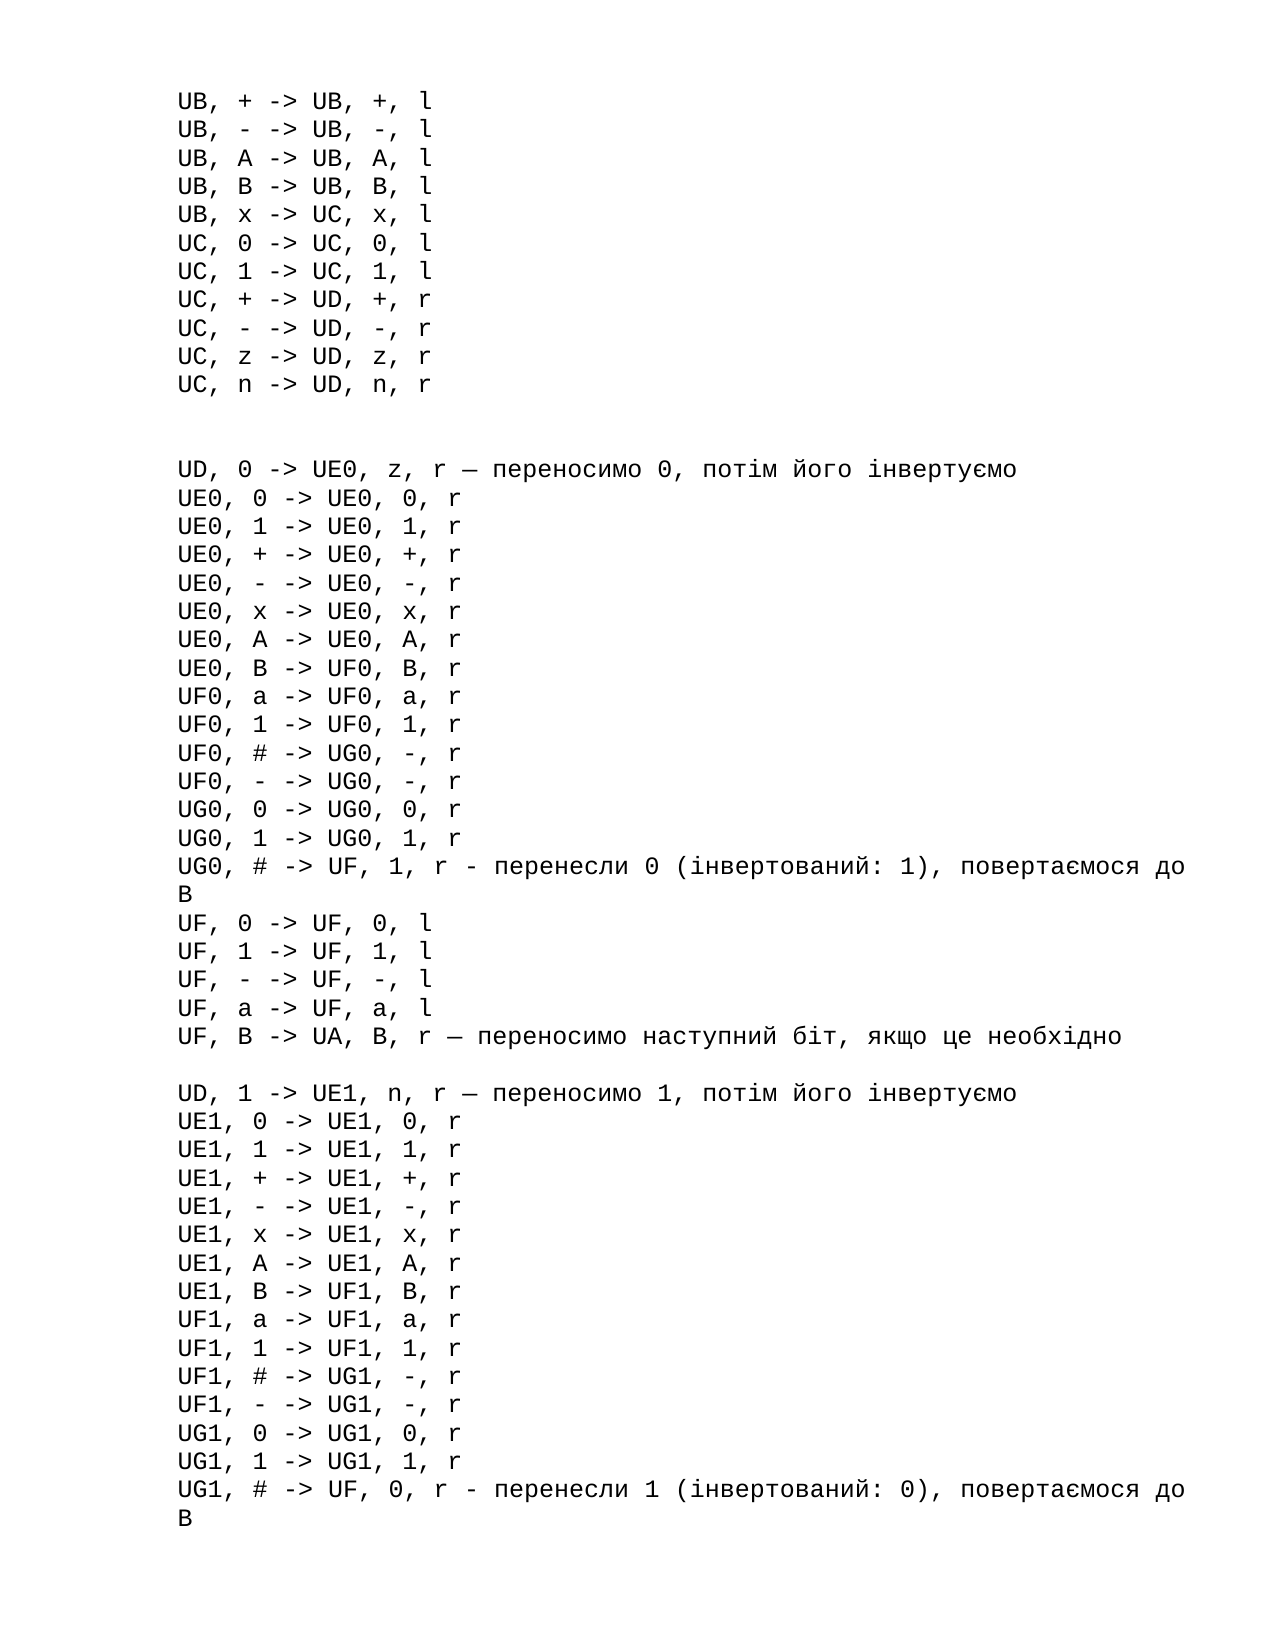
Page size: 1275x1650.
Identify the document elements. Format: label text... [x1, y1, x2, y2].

text UF, - -> UF, -, l [177, 967, 1186, 995]
text UF, a -> UF, a, l [177, 995, 1186, 1024]
text UG0, 1 -> UG0, 1, r [177, 825, 1186, 854]
text UB, A -> UB, A, l [177, 145, 1186, 174]
text UE1, A -> UE1, A, r [177, 1250, 1186, 1279]
text UC, z -> UD, z, r [177, 344, 1186, 372]
text UG1, 1 -> UG1, 1, r [177, 1449, 1186, 1477]
text UE0, - -> UE0, -, r [177, 570, 1186, 599]
text UF1, - -> UG1, -, r [177, 1392, 1186, 1420]
text UF, 1 -> UF, 1, l [177, 939, 1186, 967]
text UF, B -> UA, B, r — переносимо наступний біт, якщо це необхідно [177, 1024, 1186, 1052]
text UC, 1 -> UC, 1, l [177, 259, 1186, 287]
text UB, B -> UB, B, l [177, 174, 1186, 202]
text UE0, x -> UE0, x, r [177, 599, 1186, 627]
text UE1, - -> UE1, -, r [177, 1194, 1186, 1222]
text UB, x -> UC, x, l [177, 202, 1186, 230]
text UF1, # -> UG1, -, r [177, 1364, 1186, 1392]
text UC, 0 -> UC, 0, l [177, 230, 1186, 259]
text UC, + -> UD, +, r [177, 287, 1186, 315]
text UF, 0 -> UF, 0, l [177, 910, 1186, 939]
text UG0, 0 -> UG0, 0, r [177, 797, 1186, 825]
text UF1, a -> UF1, a, r [177, 1307, 1186, 1335]
text UE1, + -> UE1, +, r [177, 1165, 1186, 1194]
text UG0, # -> UF, 1, r - перенесли 0 (інвертований: 1), повертаємося до B [177, 854, 1186, 910]
text UD, 0 -> UE0, z, r — переносимо 0, потім його інвертуємо [177, 457, 1186, 485]
text UF0, a -> UF0, a, r [177, 684, 1186, 712]
text UF0, - -> UG0, -, r [177, 769, 1186, 797]
text UF1, 1 -> UF1, 1, r [177, 1335, 1186, 1364]
text UE1, 0 -> UE1, 0, r [177, 1109, 1186, 1137]
text UE0, + -> UE0, +, r [177, 542, 1186, 570]
text UC, - -> UD, -, r [177, 315, 1186, 344]
text UG1, # -> UF, 0, r - перенесли 1 (інвертований: 0), повертаємося до B [177, 1477, 1186, 1534]
text UC, n -> UD, n, r [177, 372, 1186, 400]
text UE1, x -> UE1, x, r [177, 1222, 1186, 1250]
text UB, + -> UB, +, l [177, 89, 1186, 117]
text UF0, 1 -> UF0, 1, r [177, 712, 1186, 740]
text UE1, 1 -> UE1, 1, r [177, 1137, 1186, 1165]
text UG1, 0 -> UG1, 0, r [177, 1420, 1186, 1449]
text UE0, A -> UE0, A, r [177, 627, 1186, 655]
text UE0, B -> UF0, B, r [177, 655, 1186, 684]
text UE0, 0 -> UE0, 0, r [177, 485, 1186, 514]
text UD, 1 -> UE1, n, r — переносимо 1, потім його інвертуємо [177, 1080, 1186, 1109]
text UE0, 1 -> UE0, 1, r [177, 514, 1186, 542]
text UE1, B -> UF1, B, r [177, 1279, 1186, 1307]
text UB, - -> UB, -, l [177, 117, 1186, 145]
text UF0, # -> UG0, -, r [177, 740, 1186, 769]
